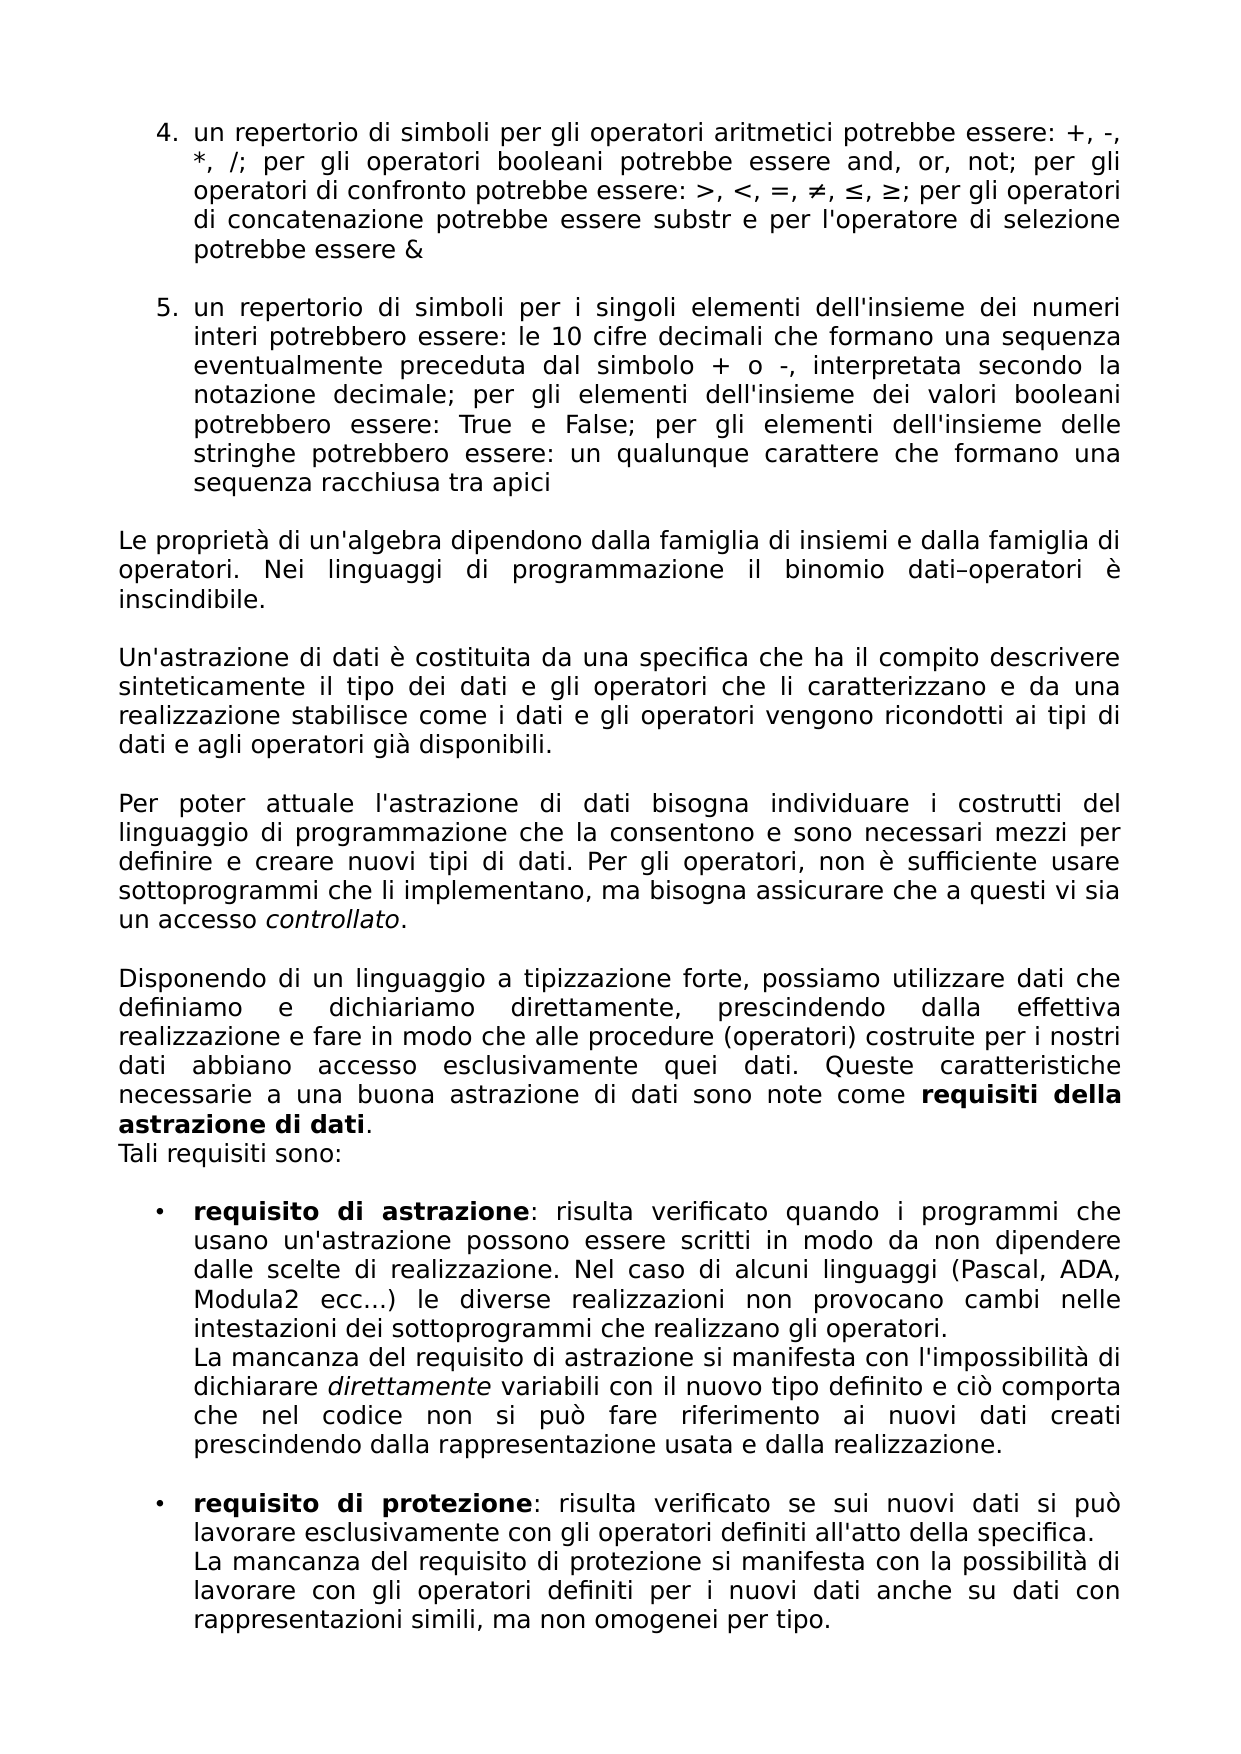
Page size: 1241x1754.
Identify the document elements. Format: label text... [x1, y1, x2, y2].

list La mancanza del requisito di protezione si manifesta con la possibilità di lavorare con gli operatori definiti per i nuovi dati anche su dati con rappresentazioni simili, ma non omogenei per tipo. [156, 1547, 1122, 1635]
text Le proprietà di un'algebra dipendono dalla famiglia di insiemi e dalla famiglia di operatori. Nei linguaggi di programmazione il binomio dati–operatori è inscindibile. [118, 526, 1122, 614]
text Un'astrazione di dati è costituita da una specifica che ha il compito descrivere sinteticamente il tipo dei dati e gli operatori che li caratterizzano e da una realizzazione stabilisce come i dati e gli operatori vengono ricondotti ai tipi di dati e agli operatori già disponibili. [118, 643, 1122, 760]
text Per poter attuale l'astrazione di dati bisogna individuare i costrutti del linguaggio di programmazione che la consentono e sono necessari mezzi per definire e creare nuovi tipi di dati. Per gli operatori, non è sufficiente usare sottoprogrammi che li implementano, ma bisogna assicurare che a questi vi sia un accesso controllato. [118, 789, 1122, 935]
list La mancanza del requisito di astrazione si manifesta con l'impossibilità di dichiarare direttamente variabili con il nuovo tipo definito e ciò comporta che nel codice non si può fare riferimento ai nuovi dati creati prescindendo dalla rappresentazione usata e dalla realizzazione. [156, 1343, 1122, 1460]
text Tali requisiti sono: [118, 1139, 1122, 1168]
list un repertorio di simboli per i singoli elementi dell'insieme dei numeri interi potrebbero essere: le 10 cifre decimali che formano una sequenza eventualmente preceduta dal simbolo + o -, interpretata secondo la notazione decimale; per gli elementi dell'insieme dei valori booleani potrebbero essere: True e False; per gli elementi dell'insieme delle stringhe potrebbero essere: un qualunque carattere che formano una sequenza racchiusa tra apici [156, 293, 1122, 497]
list requisito di protezione: risulta verificato se sui nuovi dati si può lavorare esclusivamente con gli operatori definiti all'atto della specifica. [156, 1489, 1122, 1547]
list un repertorio di simboli per gli operatori aritmetici potrebbe essere: +, -, *, /; per gli operatori booleani potrebbe essere and, or, not; per gli operatori di confronto potrebbe essere: >, <, =, ≠, ≤, ≥; per gli operatori di concatenazione potrebbe essere substr e per l'operatore di selezione potrebbe essere & [156, 118, 1122, 264]
text Disponendo di un linguaggio a tipizzazione forte, possiamo utilizzare dati che definiamo e dichiariamo direttamente, prescindendo dalla effettiva realizzazione e fare in modo che alle procedure (operatori) costruite per i nostri dati abbiano accesso esclusivamente quei dati. Queste caratteristiche necessarie a una buona astrazione di dati sono note come requisiti della astrazione di dati. [118, 964, 1122, 1139]
list requisito di astrazione: risulta verificato quando i programmi che usano un'astrazione possono essere scritti in modo da non dipendere dalle scelte di realizzazione. Nel caso di alcuni linguaggi (Pascal, ADA, Modula2 ecc...) le diverse realizzazioni non provocano cambi nelle intestazioni dei sottoprogrammi che realizzano gli operatori. [156, 1197, 1122, 1343]
